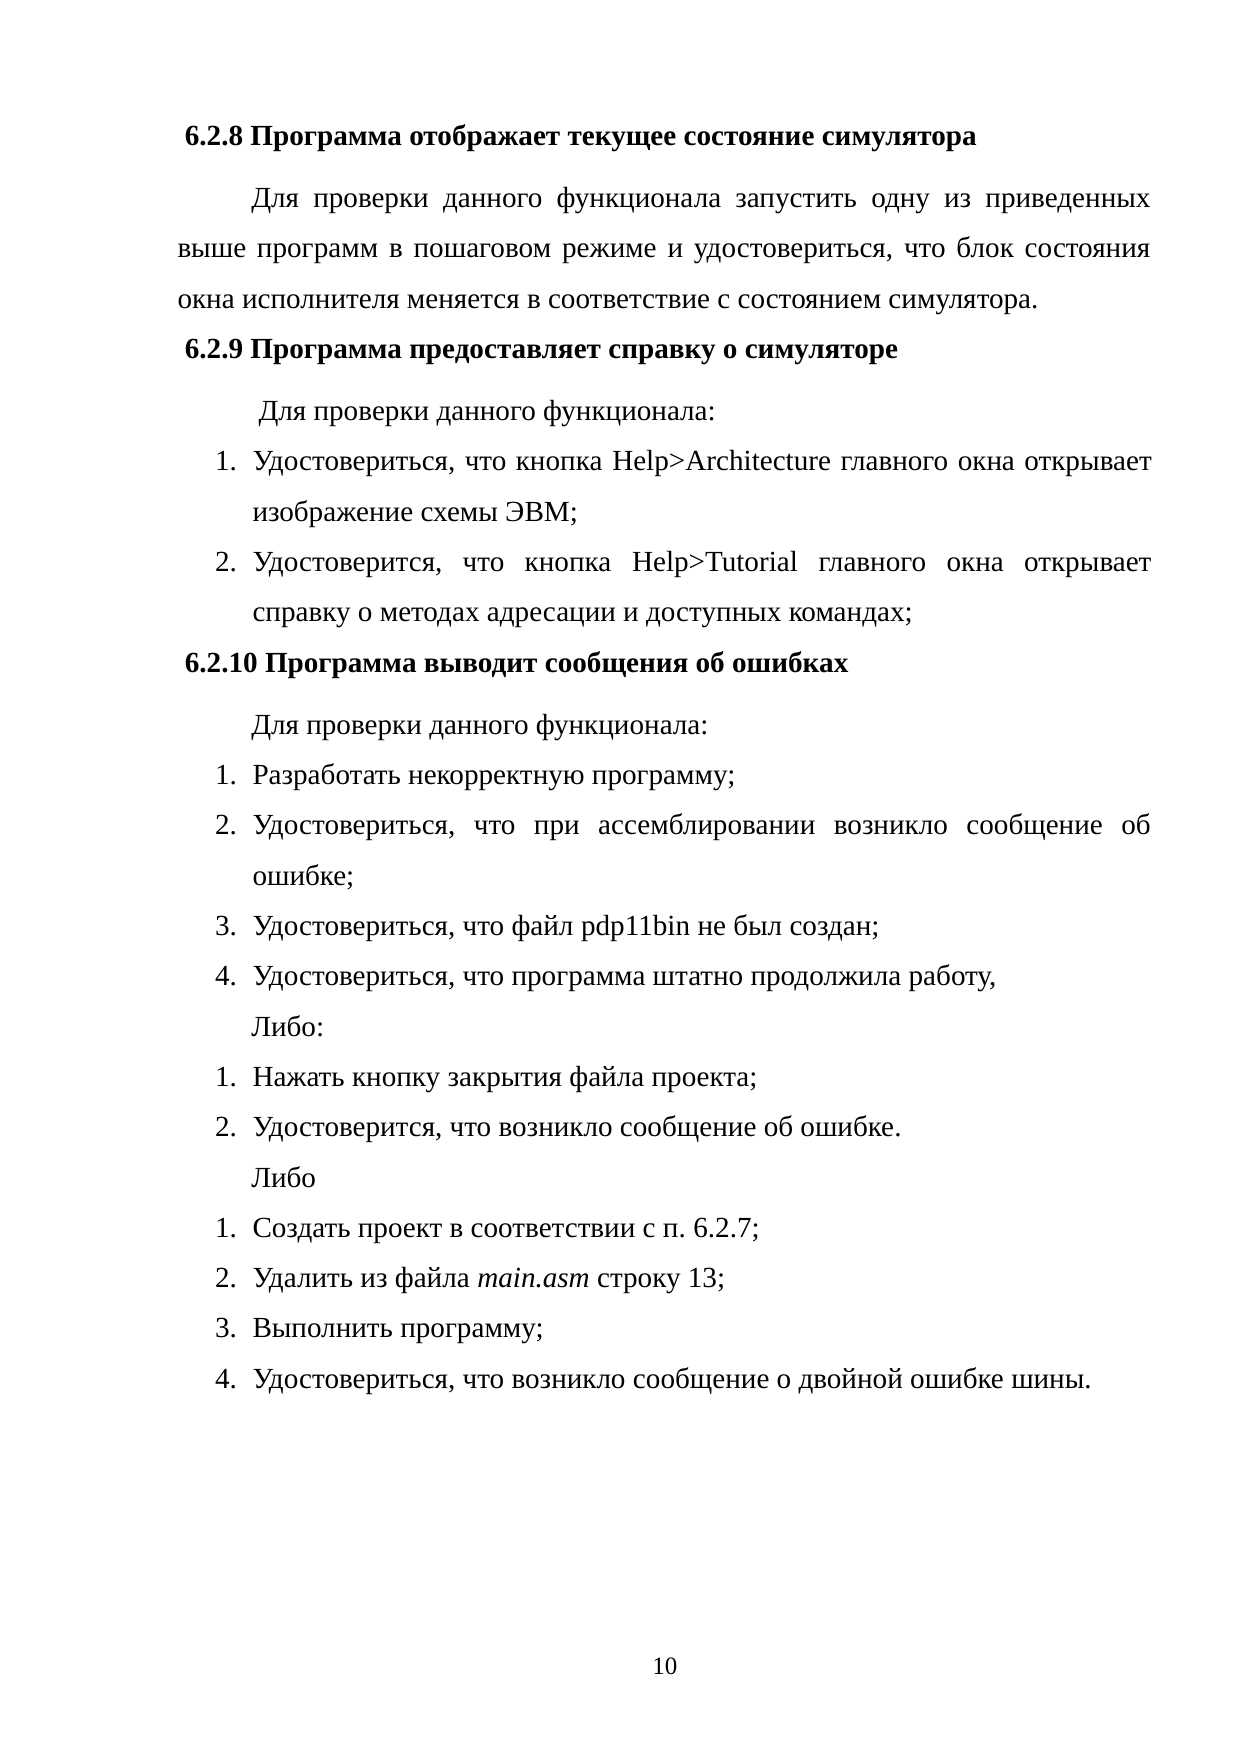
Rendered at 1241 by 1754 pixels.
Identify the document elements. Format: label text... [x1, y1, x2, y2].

list Разработать некорректную программу; [215, 757, 1152, 791]
list Удостовериться, что кнопка Help>Architecture главного окна открывает изображение схемы ЭВМ; [215, 443, 1152, 527]
text Либо: [177, 1009, 1152, 1042]
text Для проверки данного функционала: [177, 393, 1152, 427]
text Либо [177, 1160, 1152, 1193]
text Для проверки данного функционала запустить одну из приведенных выше программ в пошаговом режиме и удостовериться, что блок состояния окна исполнителя меняется в соответствие с состоянием симулятора. [177, 180, 1152, 314]
list Нажать кнопку закрытия файла проекта; [215, 1059, 1152, 1093]
list Создать проект в соответствии с п. 6.2.7; [215, 1210, 1152, 1243]
list Удалить из файла main.asm строку 13; [215, 1260, 1152, 1294]
list Удостоверится, что кнопка Help>Tutorial главного окна открывает справку о методах адресации и доступных командах; [215, 544, 1152, 628]
text Для проверки данного функционала: [177, 707, 1152, 740]
list Удостовериться, что возникло сообщение о двойной ошибке шины. [215, 1361, 1152, 1394]
subtitle Программа выводит сообщения об ошибках [177, 645, 1152, 678]
list Удостовериться, что при ассемблировании возникло сообщение об ошибке; [215, 807, 1152, 891]
list Удостовериться, что файл pdp11bin не был создан; [215, 908, 1152, 942]
subtitle Программа отображает текущее состояние симулятора [177, 118, 1152, 152]
subtitle Программа предоставляет справку о симуляторе [177, 331, 1152, 365]
list Удостовериться, что программа штатно продолжила работу, [215, 958, 1152, 992]
list Выполнить программу; [215, 1311, 1152, 1344]
list Удостоверится, что возникло сообщение об ошибке. [215, 1109, 1152, 1143]
